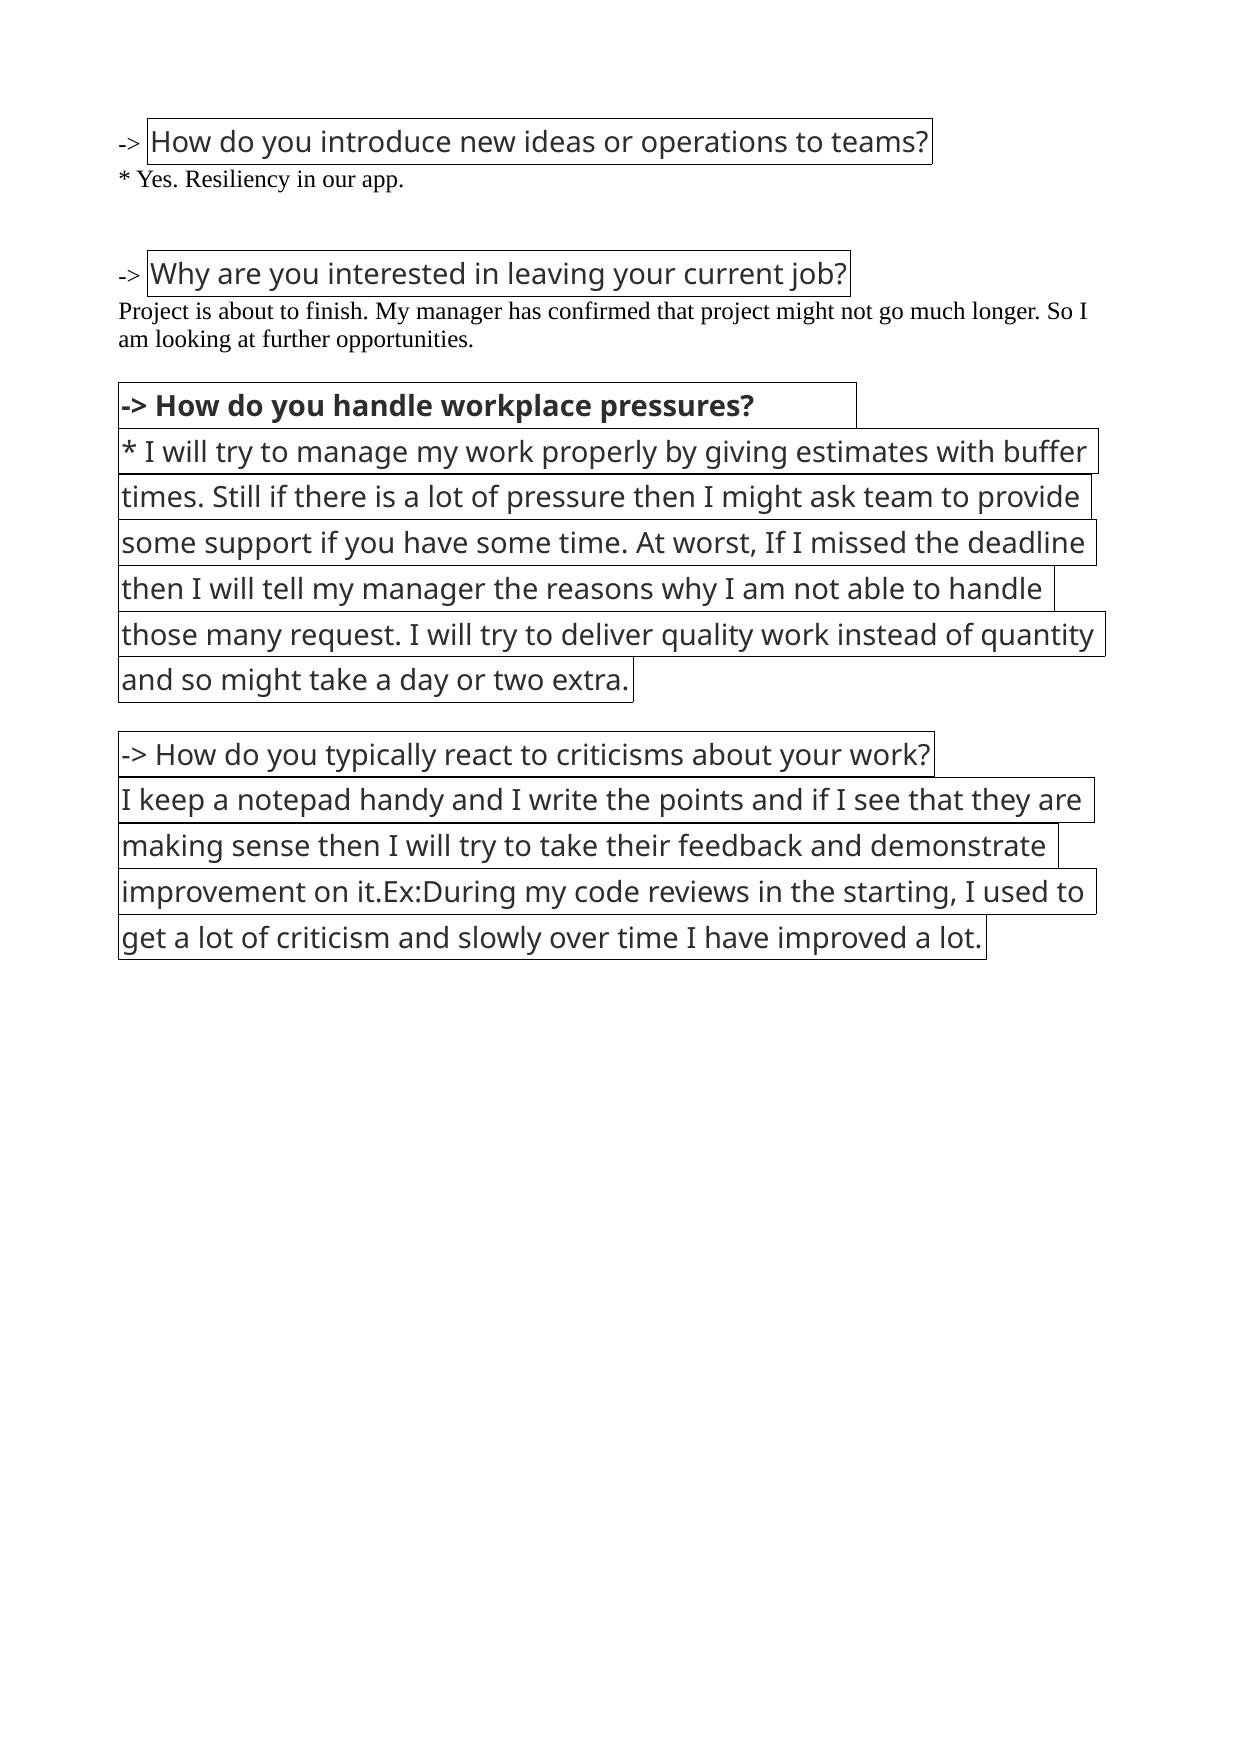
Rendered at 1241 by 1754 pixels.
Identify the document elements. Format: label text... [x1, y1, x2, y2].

text * I will try to manage my work properly by giving estimates with buffer times. Still if there is a lot of pressure then I might ask team to provide some support if you have some time. At worst, If I missed the deadline then I will tell my manager the reasons why I am not able to handle those many request. I will try to deliver quality work instead of quantity and so might take a day or two extra. [119, 657, 633, 702]
text I keep a notepad handy and I write the points and if I see that they are making sense then I will try to take their feedback and demonstrate improvement on it.Ex:During my code reviews in the starting, I used to get a lot of criticism and slowly over time I have improved a lot. [987, 777, 1122, 959]
text -> How do you typically react to criticisms about your work? [119, 732, 934, 776]
text [851, 250, 1122, 296]
text * I will try to manage my work properly by giving estimates with buffer times. Still if there is a lot of pressure then I might ask team to provide some support if you have some time. At worst, If I missed the deadline then I will tell my manager the reasons why I am not able to handle those many request. I will try to deliver quality work instead of quantity and so might take a day or two extra. [634, 428, 1122, 702]
text * Yes. Resiliency in our app. [118, 164, 1122, 193]
text * I will try to manage my work properly by giving estimates with buffer times. Still if there is a lot of pressure then I might ask team to provide some support if you have some time. At worst, If I missed the deadline then I will tell my manager the reasons why I am not able to handle those many request. I will try to deliver quality work instead of quantity and so might take a day or two extra. [119, 475, 1091, 519]
text * I will try to manage my work properly by giving estimates with buffer times. Still if there is a lot of pressure then I might ask team to provide some support if you have some time. At worst, If I missed the deadline then I will tell my manager the reasons why I am not able to handle those many request. I will try to deliver quality work instead of quantity and so might take a day or two extra. [119, 520, 1096, 565]
text How do you introduce new ideas or operations to teams? [148, 119, 932, 164]
text Why are you interested in leaving your current job? [148, 251, 850, 296]
text * I will try to manage my work properly by giving estimates with buffer times. Still if there is a lot of pressure then I might ask team to provide some support if you have some time. At worst, If I missed the deadline then I will tell my manager the reasons why I am not able to handle those many request. I will try to deliver quality work instead of quantity and so might take a day or two extra. [119, 566, 1054, 611]
text -> [118, 250, 147, 296]
text Project is about to finish. My manager has confirmed that project might not go much longer. So I am looking at further opportunities. [118, 296, 1122, 353]
text [933, 118, 1122, 164]
text -> [118, 118, 147, 164]
text I keep a notepad handy and I write the points and if I see that they are making sense then I will try to take their feedback and demonstrate improvement on it.Ex:During my code reviews in the starting, I used to get a lot of criticism and slowly over time I have improved a lot. [119, 824, 1058, 868]
text * I will try to manage my work properly by giving estimates with buffer times. Still if there is a lot of pressure then I might ask team to provide some support if you have some time. At worst, If I missed the deadline then I will tell my manager the reasons why I am not able to handle those many request. I will try to deliver quality work instead of quantity and so might take a day or two extra. [119, 612, 1105, 656]
text -> How do you handle workplace pressures? [119, 383, 856, 428]
text I keep a notepad handy and I write the points and if I see that they are making sense then I will try to take their feedback and demonstrate improvement on it.Ex:During my code reviews in the starting, I used to get a lot of criticism and slowly over time I have improved a lot. [119, 869, 1096, 914]
text I keep a notepad handy and I write the points and if I see that they are making sense then I will try to take their feedback and demonstrate improvement on it.Ex:During my code reviews in the starting, I used to get a lot of criticism and slowly over time I have improved a lot. [119, 915, 986, 959]
text I keep a notepad handy and I write the points and if I see that they are making sense then I will try to take their feedback and demonstrate improvement on it.Ex:During my code reviews in the starting, I used to get a lot of criticism and slowly over time I have improved a lot. [119, 778, 1094, 822]
text [935, 731, 1122, 777]
text [857, 382, 1122, 428]
text * I will try to manage my work properly by giving estimates with buffer times. Still if there is a lot of pressure then I might ask team to provide some support if you have some time. At worst, If I missed the deadline then I will tell my manager the reasons why I am not able to handle those many request. I will try to deliver quality work instead of quantity and so might take a day or two extra. [119, 429, 1098, 473]
